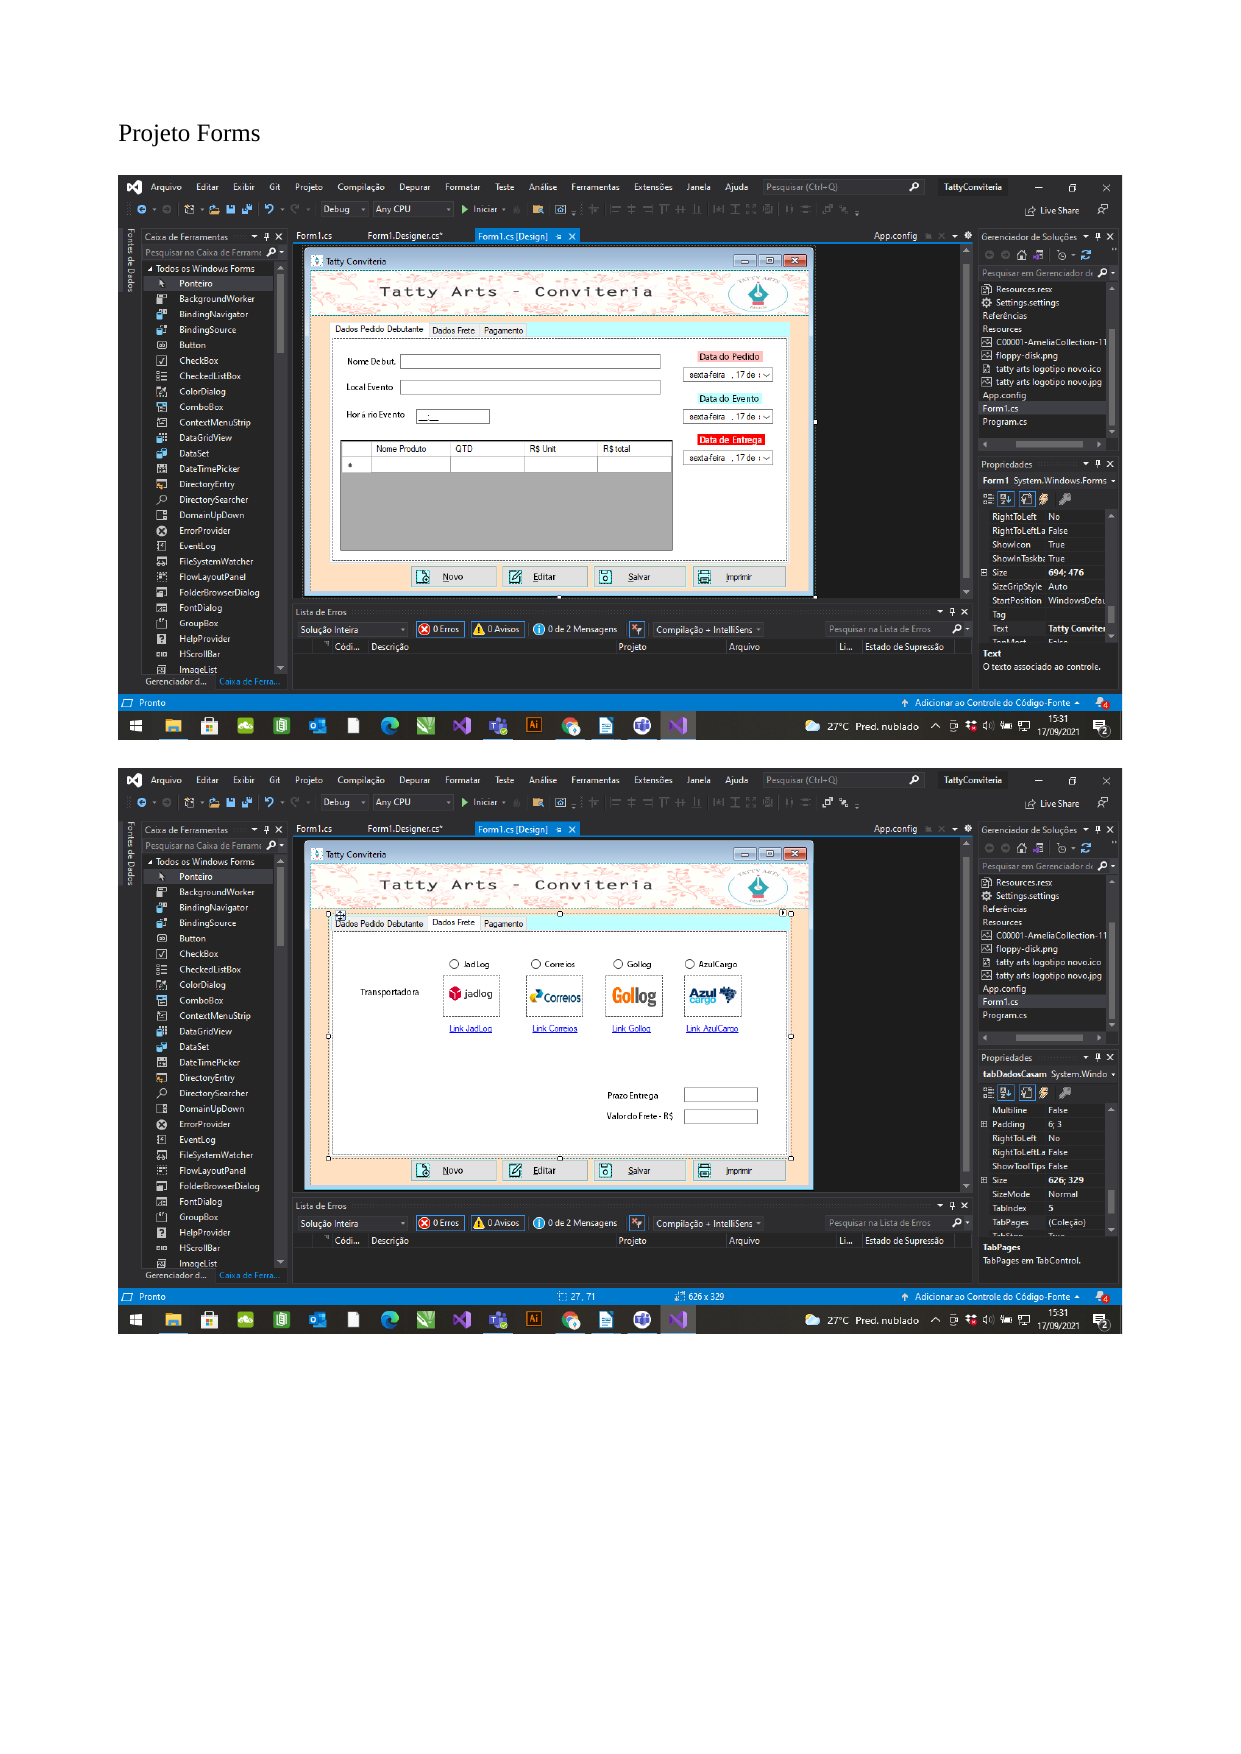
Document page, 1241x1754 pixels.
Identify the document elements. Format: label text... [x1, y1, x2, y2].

text Projeto Forms [118, 118, 1122, 147]
picture [118, 768, 1123, 1334]
picture [118, 175, 1123, 740]
